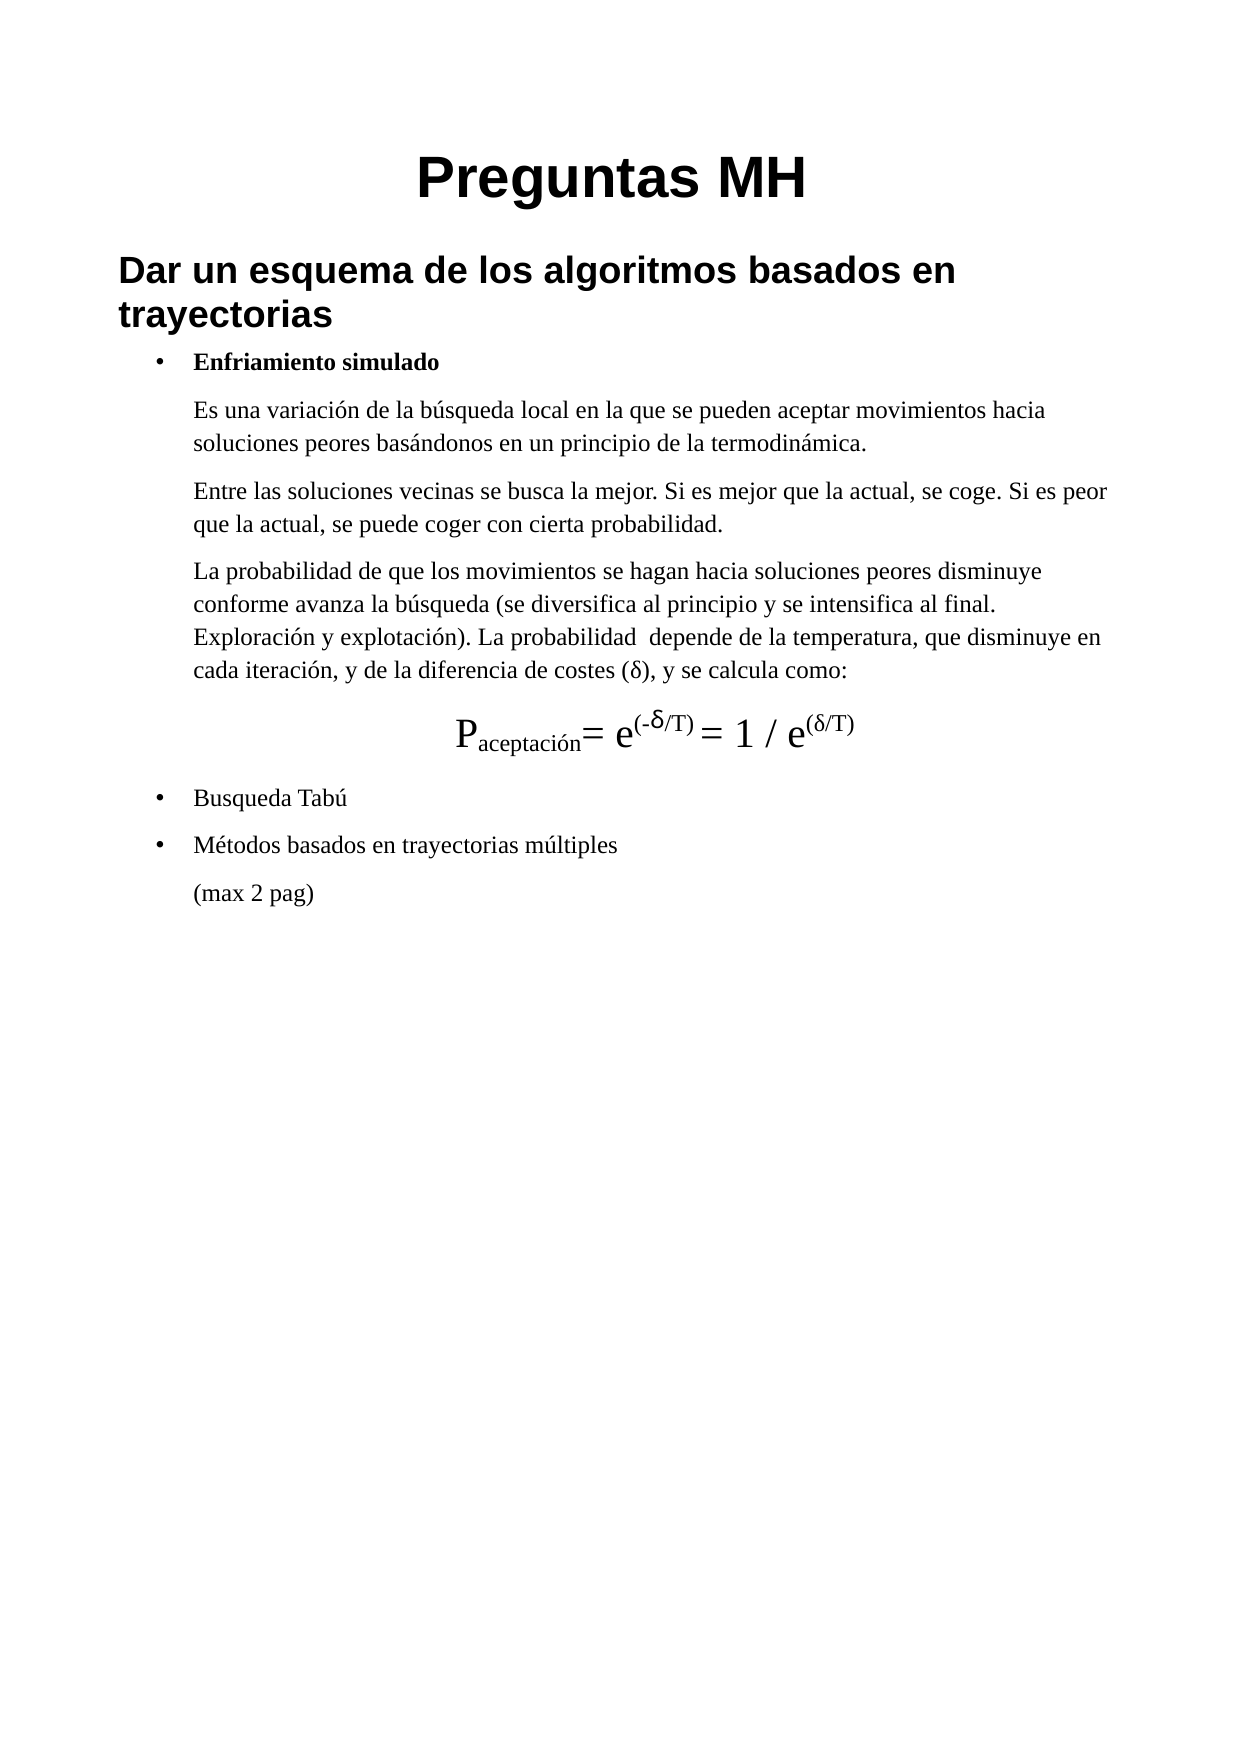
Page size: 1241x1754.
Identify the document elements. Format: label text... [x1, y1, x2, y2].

list Enfriamiento simulado [156, 347, 1122, 376]
list Entre las soluciones vecinas se busca la mejor. Si es mejor que la actual, se coge. Si es peor que la actual, se puede coger con cierta probabilidad. [156, 476, 1122, 537]
list (max 2 pag) [156, 878, 1122, 907]
subtitle Dar un esquema de los algoritmos basados en trayectorias [118, 248, 1122, 335]
list Es una variación de la búsqueda local en la que se pueden aceptar movimientos hacia soluciones peores basándonos en un principio de la termodinámica. [156, 395, 1122, 457]
list Paceptación= e(-δ/T) = 1 / e(δ/T) [156, 703, 1122, 760]
title Preguntas MH [118, 143, 1122, 210]
list Busqueda Tabú [156, 783, 1122, 812]
list Métodos basados en trayectorias múltiples [156, 830, 1122, 859]
list La probabilidad de que los movimientos se hagan hacia soluciones peores disminuye conforme avanza la búsqueda (se diversifica al principio y se intensifica al final. Exploración y explotación). La probabilidad depende de la temperatura, que disminuye en cada iteración, y de la diferencia de costes (δ), y se calcula como: [156, 556, 1122, 684]
